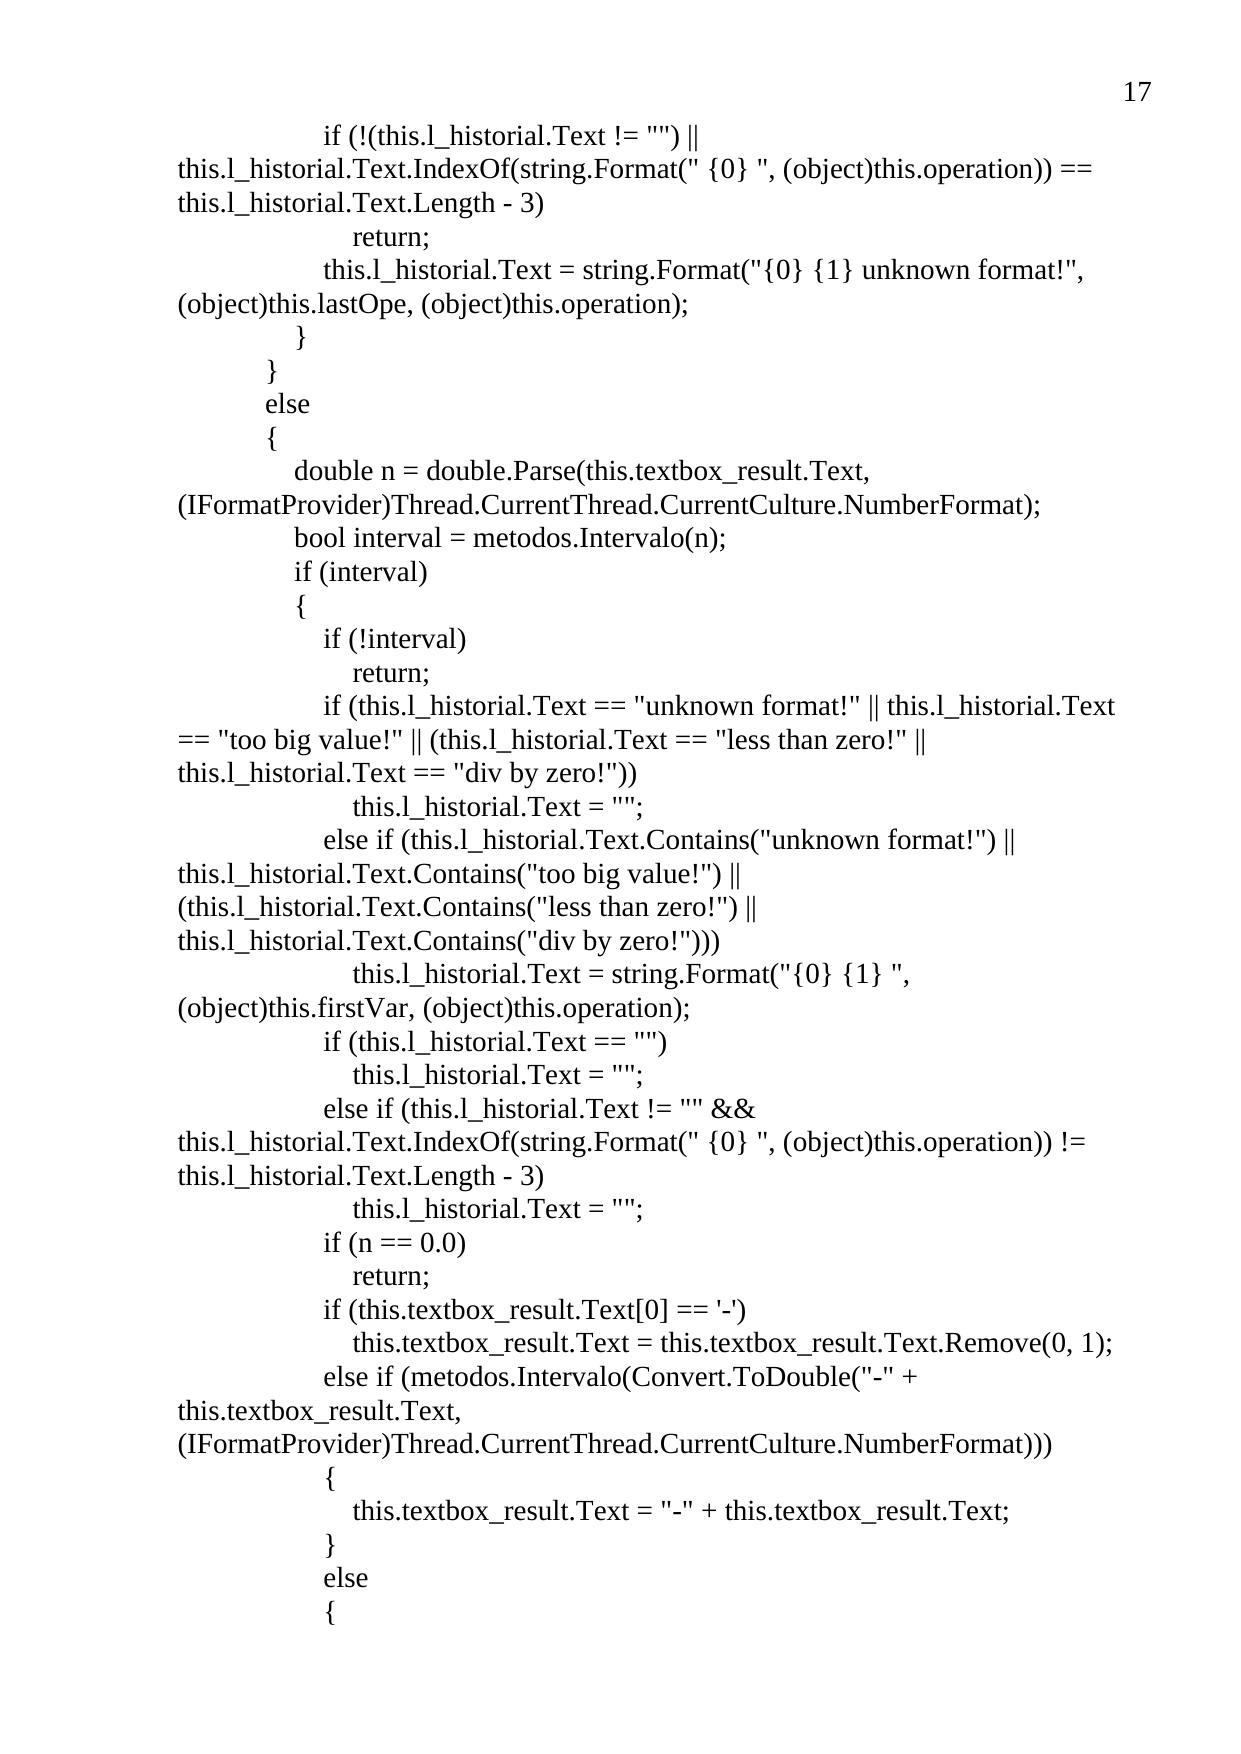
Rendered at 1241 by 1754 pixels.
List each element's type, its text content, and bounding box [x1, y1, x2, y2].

text return; [177, 219, 1152, 252]
text else if (metodos.Intervalo(Convert.ToDouble("-" + this.textbox_result.Text, (IFormatProvider)Thread.CurrentThread.CurrentCulture.NumberFormat))) [177, 1359, 1152, 1460]
text this.textbox_result.Text = this.textbox_result.Text.Remove(0, 1); [177, 1326, 1152, 1359]
text { [177, 420, 1152, 453]
text this.l_historial.Text = ""; [177, 1057, 1152, 1091]
text else if (this.l_historial.Text.Contains("unknown format!") || this.l_historial.Text.Contains("too big value!") || (this.l_historial.Text.Contains("less than zero!") || this.l_historial.Text.Contains("div by zero!"))) [177, 822, 1152, 957]
text } [177, 1527, 1152, 1560]
text } [177, 353, 1152, 386]
text else [177, 386, 1152, 420]
text { [177, 1594, 1152, 1627]
text this.l_historial.Text = ""; [177, 1191, 1152, 1225]
text else [177, 1560, 1152, 1594]
text else if (this.l_historial.Text != "" && this.l_historial.Text.IndexOf(string.Format(" {0} ", (object)this.operation)) != this.l_historial.Text.Length - 3) [177, 1091, 1152, 1191]
text { [177, 588, 1152, 621]
text if (this.l_historial.Text == "") [177, 1024, 1152, 1057]
text return; [177, 655, 1152, 688]
text if (this.l_historial.Text == "unknown format!" || this.l_historial.Text == "too big value!" || (this.l_historial.Text == "less than zero!" || this.l_historial.Text == "div by zero!")) [177, 688, 1152, 789]
text if (!interval) [177, 621, 1152, 655]
text this.l_historial.Text = string.Format("{0} {1} unknown format!", (object)this.lastOpe, (object)this.operation); [177, 252, 1152, 319]
text this.l_historial.Text = ""; [177, 789, 1152, 822]
text if (n == 0.0) [177, 1225, 1152, 1258]
text double n = double.Parse(this.textbox_result.Text, (IFormatProvider)Thread.CurrentThread.CurrentCulture.NumberFormat); [177, 453, 1152, 521]
text { [177, 1460, 1152, 1493]
text this.textbox_result.Text = "-" + this.textbox_result.Text; [177, 1493, 1152, 1527]
text if (this.textbox_result.Text[0] == '-') [177, 1292, 1152, 1326]
text if (!(this.l_historial.Text != "") || this.l_historial.Text.IndexOf(string.Format(" {0} ", (object)this.operation)) == this.l_historial.Text.Length - 3) [177, 118, 1152, 219]
text } [177, 319, 1152, 353]
text this.l_historial.Text = string.Format("{0} {1} ", (object)this.firstVar, (object)this.operation); [177, 957, 1152, 1024]
text if (interval) [177, 554, 1152, 588]
text bool interval = metodos.Intervalo(n); [177, 521, 1152, 554]
text return; [177, 1258, 1152, 1292]
